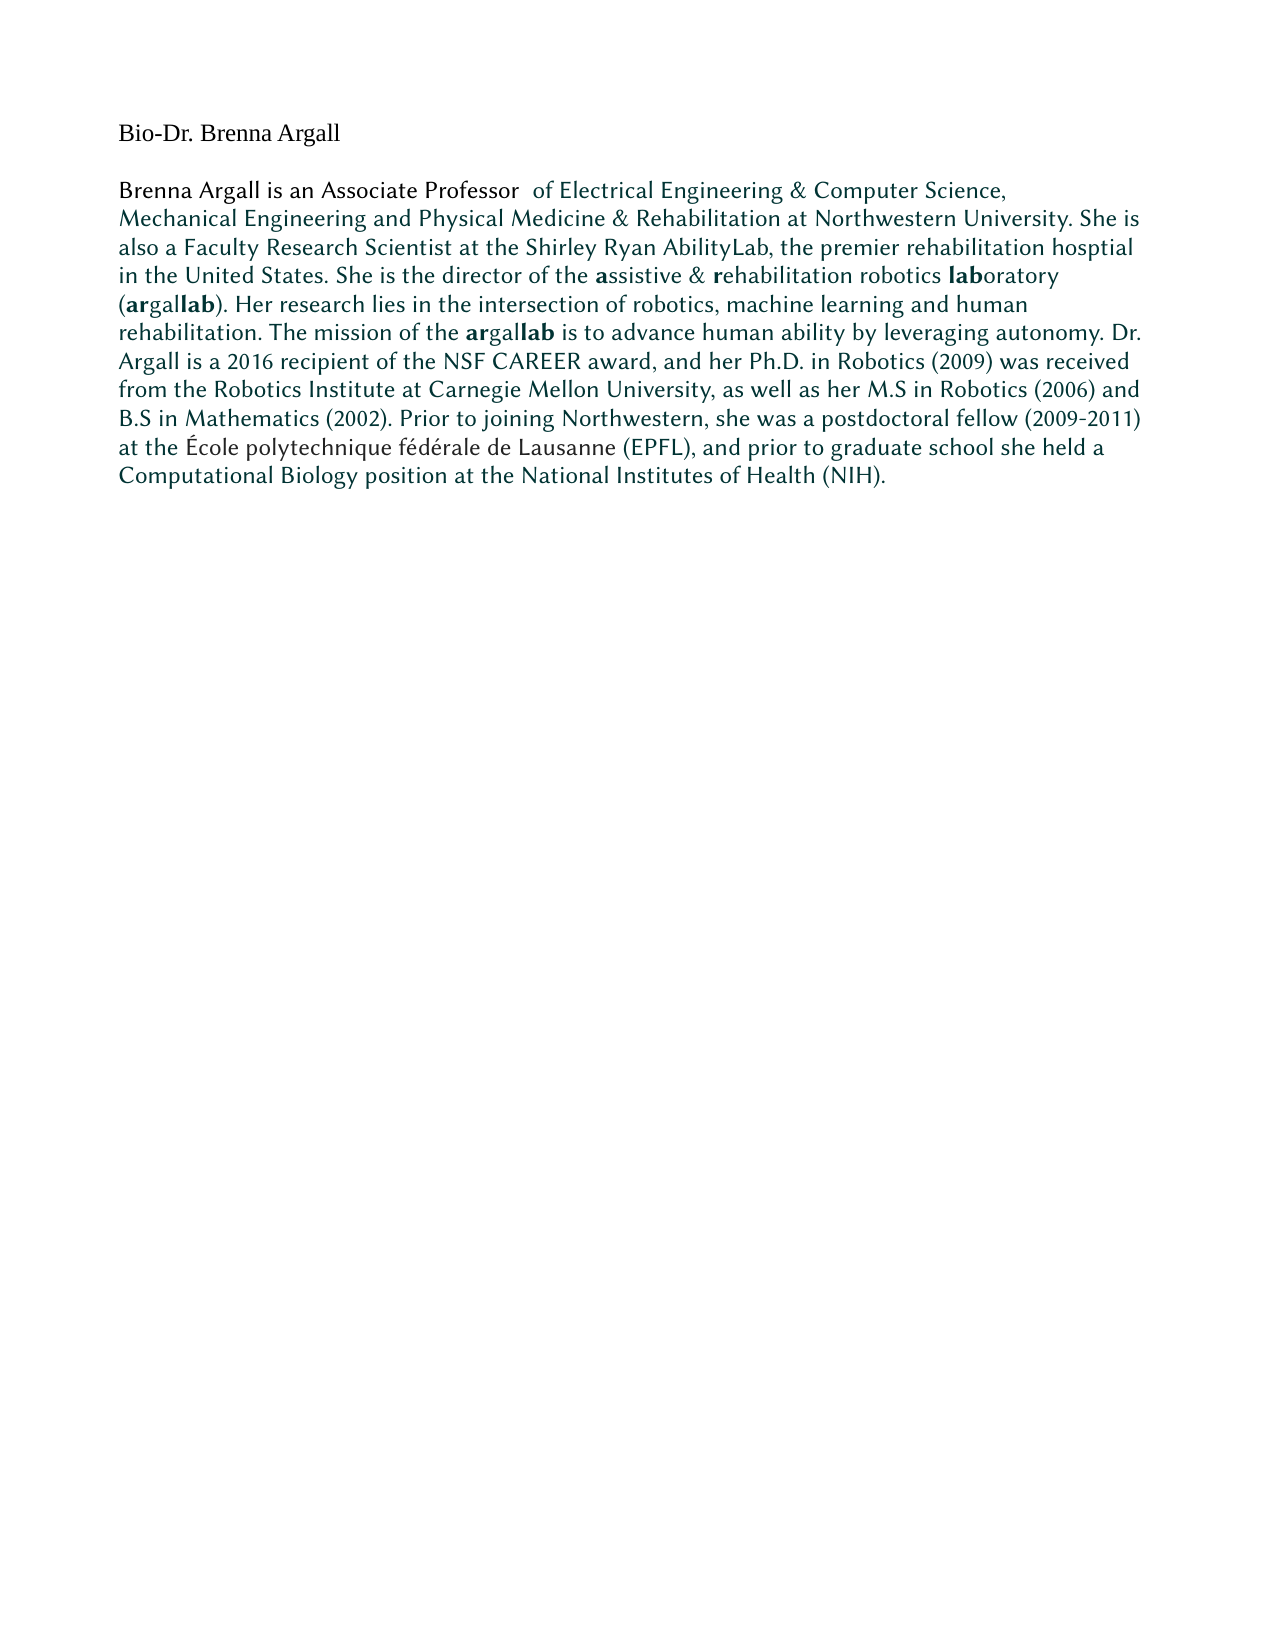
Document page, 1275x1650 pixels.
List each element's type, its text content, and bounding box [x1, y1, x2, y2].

text Brenna Argall is an Associate Professor of Electrical Engineering & Computer Science, [118, 176, 1157, 204]
text Bio-Dr. Brenna Argall [118, 118, 1157, 147]
text Mechanical Engineering and Physical Medicine & Rehabilitation at Northwestern University. She is also a Faculty Research Scientist at the Shirley Ryan AbilityLab, the premier rehabilitation hosptial in the United States. She is the director of the assistive & rehabilitation robotics laboratory (argallab). Her research lies in the intersection of robotics, machine learning and human rehabilitation. The mission of the argallab is to advance human ability by leveraging autonomy. Dr. Argall is a 2016 recipient of the NSF CAREER award, and her Ph.D. in Robotics (2009) was received from the Robotics Institute at Carnegie Mellon University, as well as her M.S in Robotics (2006) and B.S in Mathematics (2002). Prior to joining Northwestern, she was a postdoctoral fellow (2009-2011) at the École polytechnique fédérale de Lausanne (EPFL), and prior to graduate school she held a Computational Biology position at the National Institutes of Health (NIH). [118, 204, 1157, 489]
